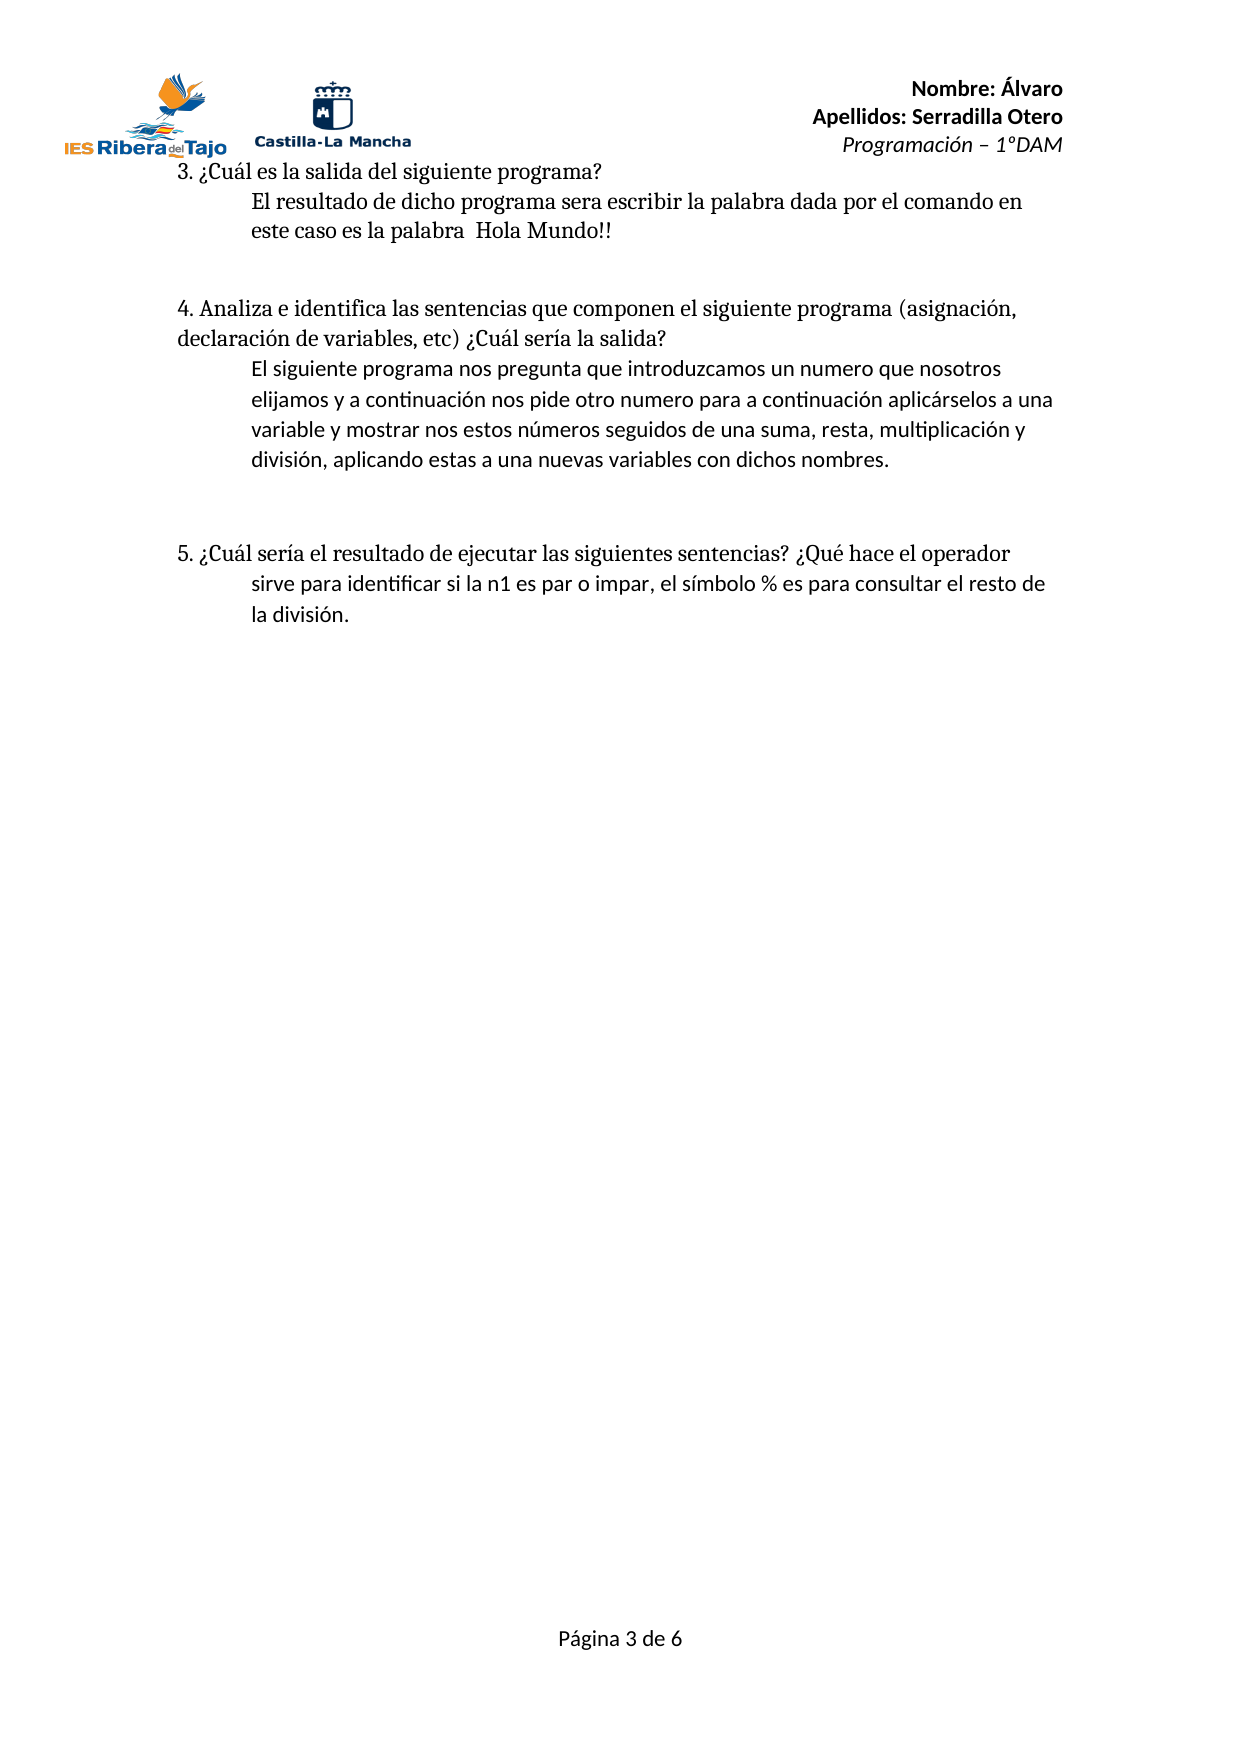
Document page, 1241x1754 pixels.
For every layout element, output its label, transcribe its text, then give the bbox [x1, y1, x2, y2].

text 4. Analiza e identifica las sentencias que componen el siguiente programa (asignación, declaración de variables, etc) ¿Cuál sería la salida? [177, 295, 1063, 352]
picture [65, 73, 227, 158]
picture [233, 73, 432, 158]
text El resultado de dicho programa sera escribir la palabra dada por el comando en este caso es la palabra Hola Mundo!! [177, 188, 1063, 245]
text 3. ¿Cuál es la salida del siguiente programa? [177, 158, 1063, 185]
text El siguiente programa nos pregunta que introduzcamos un numero que nosotros elijamos y a continuación nos pide otro numero para a continuación aplicárselos a una variable y mostrar nos estos números seguidos de una suma, resta, multiplicación y división, aplicando estas a una nuevas variables con dichos nombres. [177, 354, 1063, 473]
text sirve para identificar si la n1 es par o impar, el símbolo % es para consultar el resto de la división. [177, 569, 1063, 628]
text 5. ¿Cuál sería el resultado de ejecutar las siguientes sentencias? ¿Qué hace el operador [177, 540, 1063, 567]
